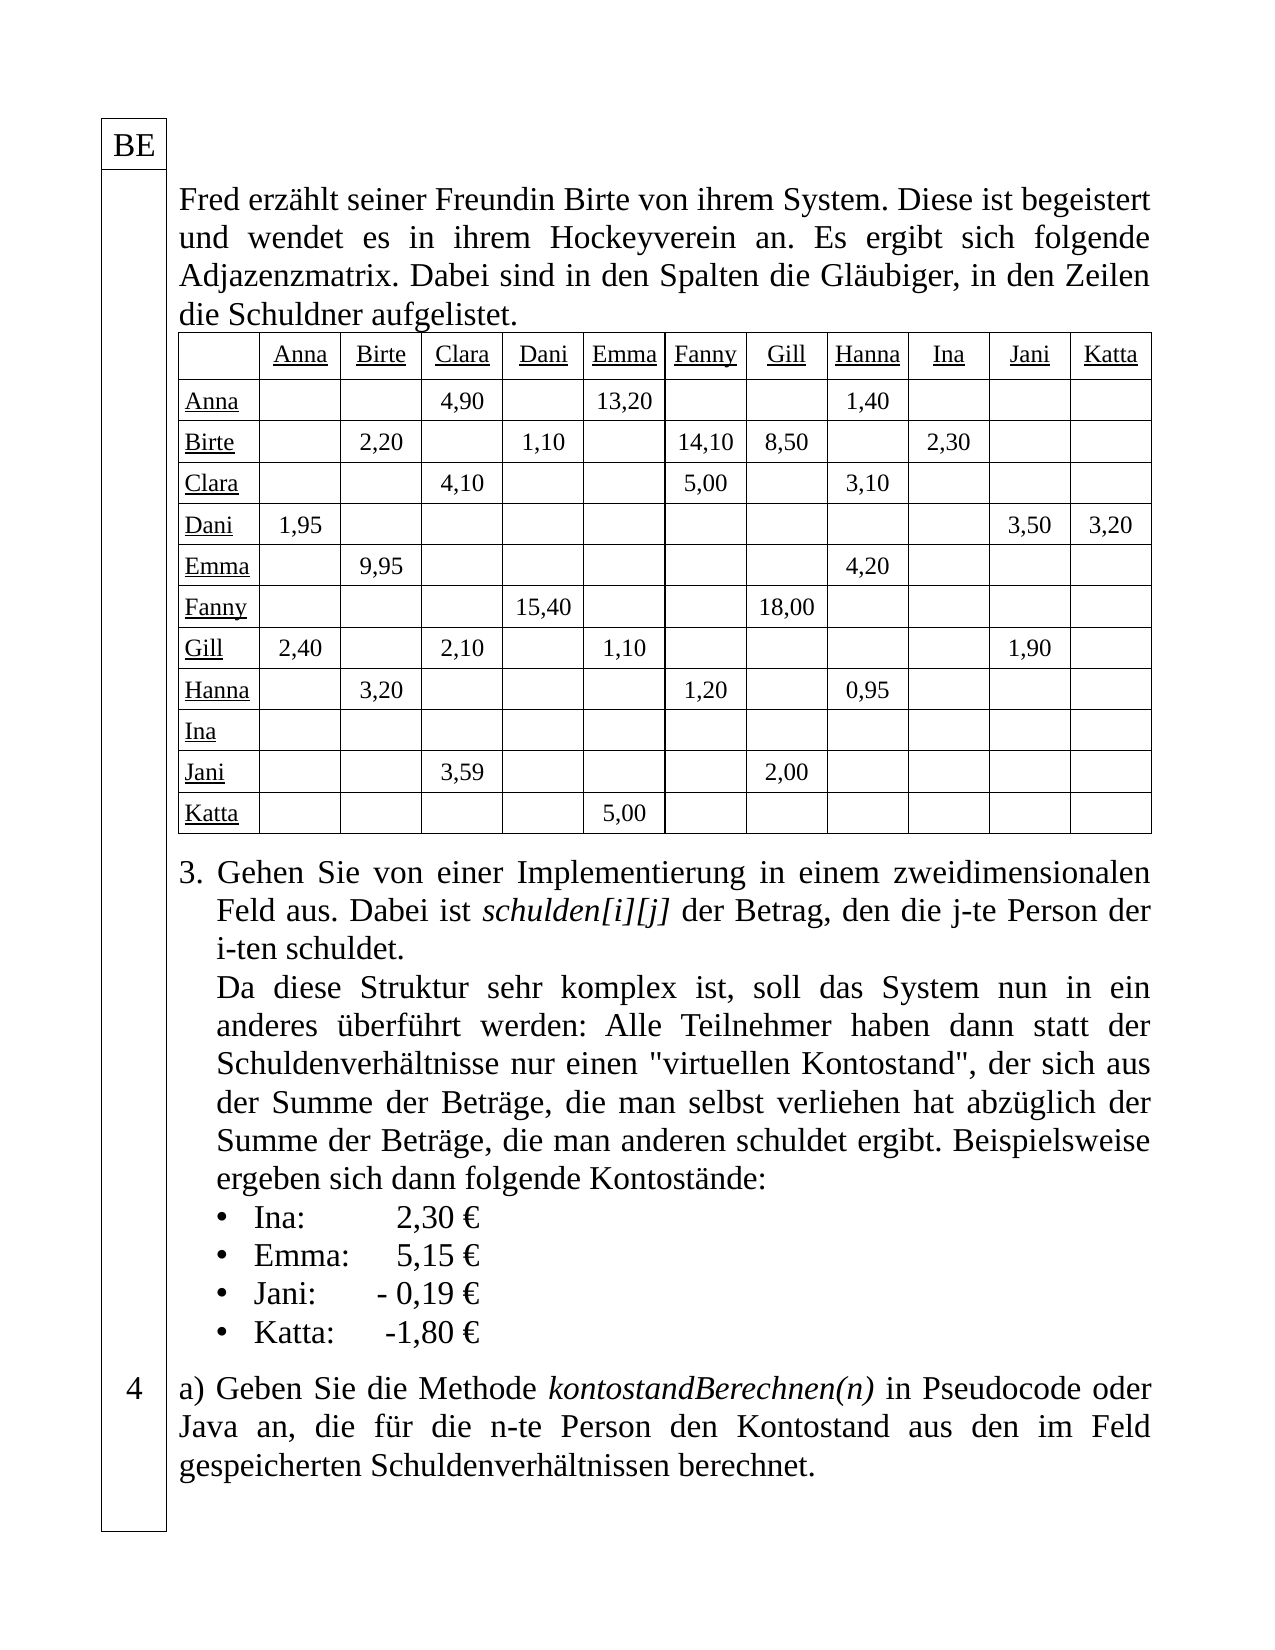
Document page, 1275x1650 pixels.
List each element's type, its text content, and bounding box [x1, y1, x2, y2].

table_cell [990, 463, 1070, 503]
table_cell 1,10 [503, 421, 583, 462]
table_cell 14,10 [666, 421, 746, 462]
table_cell [260, 463, 340, 503]
table_cell [909, 751, 989, 792]
table_cell [909, 545, 989, 585]
table_cell 3,20 [341, 669, 421, 709]
table_cell [990, 545, 1070, 585]
table_cell 2,00 [747, 751, 827, 792]
table_cell 2,30 [909, 421, 989, 462]
table_cell 1,90 [990, 628, 1070, 668]
table_cell [503, 504, 583, 544]
table_cell [260, 669, 340, 709]
table_cell [584, 545, 664, 585]
table_cell Fred erzählt seiner Freundin Birte von ihrem System. Diese ist begeistert und wendet es in ihrem Hockeyverein an. Es ergibt sich folgende Adjazenzmatrix. Dabei sind in den Spalten die Gläubiger, in den Zeilen die Schuldner aufgelistet. [167, 169, 1161, 843]
table_header BE [102, 119, 166, 169]
table_cell Clara [179, 463, 259, 503]
table_cell [1071, 710, 1151, 750]
table_cell [260, 545, 340, 585]
table_cell [1071, 669, 1151, 709]
table_cell [260, 421, 340, 462]
table_cell [909, 793, 989, 833]
table_cell 1,40 [828, 380, 908, 420]
table_cell Anna [179, 380, 259, 420]
table_cell [422, 504, 502, 544]
table_cell 2,40 [260, 628, 340, 668]
table_cell [828, 586, 908, 627]
table_cell [422, 710, 502, 750]
table_cell [828, 751, 908, 792]
table_cell Emma [179, 545, 259, 585]
table_cell [341, 586, 421, 627]
table_cell 8,50 [747, 421, 827, 462]
table_cell [1071, 380, 1151, 420]
table_cell [666, 504, 746, 544]
table_cell [102, 170, 166, 843]
table_cell Katta [179, 793, 259, 833]
table_cell [422, 793, 502, 833]
table_cell [990, 669, 1070, 709]
table_cell [260, 586, 340, 627]
table_cell [828, 504, 908, 544]
table_cell [1071, 751, 1151, 792]
table_cell [1071, 793, 1151, 833]
table_cell 5,00 [666, 463, 746, 503]
table_cell 4 [102, 1359, 166, 1531]
table_cell [828, 421, 908, 462]
table_cell Fanny [179, 586, 259, 627]
table_cell [666, 380, 746, 420]
table_header [179, 333, 259, 379]
table_cell [747, 463, 827, 503]
table_cell 3. Gehen Sie von einer Implementierung in einem zweidimensionalen Feld aus. Dabei ist schulden[i][j] der Betrag, den die j-te Person der i-ten schuldet. Da diese Struktur sehr komplex ist, soll das System nun in ein anderes überführt werden: Alle Teilnehmer haben dann statt der Schuldenverhältnisse nur einen "virtuellen Kontostand", der sich aus der Summe der Beträge, die man selbst verliehen hat abzüglich der Summe der Beträge, die man anderen schuldet ergibt. Beispielsweise ergeben sich dann folgende Kontostände: Ina: 2,30 € Emma: 5,15 € Jani: - 0,19 € Katta: -1,80 € [167, 843, 1161, 1359]
table_cell Dani [179, 504, 259, 544]
table_cell [260, 793, 340, 833]
table_cell [503, 793, 583, 833]
table_cell [1071, 545, 1151, 585]
table_cell [584, 751, 664, 792]
table_cell [909, 504, 989, 544]
table_cell [990, 421, 1070, 462]
table_cell [503, 545, 583, 585]
table_header [167, 118, 1161, 169]
table_cell Gill [179, 628, 259, 668]
table_cell 1,10 [584, 628, 664, 668]
table_cell [503, 380, 583, 420]
table_cell 2,10 [422, 628, 502, 668]
table_cell [584, 710, 664, 750]
table_cell [909, 669, 989, 709]
table_cell [503, 710, 583, 750]
table_header Fanny [666, 333, 746, 379]
table_cell [341, 710, 421, 750]
table_cell [1071, 463, 1151, 503]
table_cell 3,20 [1071, 504, 1151, 544]
table_cell [422, 545, 502, 585]
table_cell [747, 710, 827, 750]
table_cell [747, 793, 827, 833]
table_cell [990, 586, 1070, 627]
table_cell [1071, 628, 1151, 668]
table_cell [747, 380, 827, 420]
table_cell 18,00 [747, 586, 827, 627]
table_cell [584, 504, 664, 544]
table_cell [503, 463, 583, 503]
table_cell [666, 751, 746, 792]
table_cell [666, 586, 746, 627]
table_cell 4,10 [422, 463, 502, 503]
table_cell 15,40 [503, 586, 583, 627]
table_cell 3,50 [990, 504, 1070, 544]
table_cell [666, 793, 746, 833]
table_cell [747, 628, 827, 668]
table_cell Ina [179, 710, 259, 750]
table_cell [503, 669, 583, 709]
table_cell [828, 793, 908, 833]
table_cell [990, 793, 1070, 833]
table_cell [666, 545, 746, 585]
table_cell 3,10 [828, 463, 908, 503]
table_header Emma [584, 333, 664, 379]
table_cell [990, 710, 1070, 750]
table_cell [990, 751, 1070, 792]
table_cell 4,20 [828, 545, 908, 585]
table_header Gill [747, 333, 827, 379]
table_cell [102, 843, 166, 1359]
table_cell [584, 586, 664, 627]
table_cell [666, 710, 746, 750]
table_cell [909, 710, 989, 750]
table_cell [341, 751, 421, 792]
table_header Jani [990, 333, 1070, 379]
table_cell [422, 421, 502, 462]
table_cell [909, 463, 989, 503]
table_cell [828, 710, 908, 750]
table_cell [341, 793, 421, 833]
table_cell [990, 380, 1070, 420]
table_cell [341, 504, 421, 544]
table_header Dani [503, 333, 583, 379]
table_cell 4,90 [422, 380, 502, 420]
table_cell [1071, 586, 1151, 627]
table_cell [341, 380, 421, 420]
table_cell [503, 628, 583, 668]
table_cell [503, 751, 583, 792]
table_header Katta [1071, 333, 1151, 379]
table_cell [260, 710, 340, 750]
table_header Clara [422, 333, 502, 379]
table_cell [747, 669, 827, 709]
table_cell Jani [179, 751, 259, 792]
table_cell 1,20 [666, 669, 746, 709]
table_header Hanna [828, 333, 908, 379]
table_header Birte [341, 333, 421, 379]
table_cell [909, 380, 989, 420]
table_cell Hanna [179, 669, 259, 709]
table_cell [584, 669, 664, 709]
table_cell 9,95 [341, 545, 421, 585]
table_cell [422, 669, 502, 709]
table_cell [747, 504, 827, 544]
table_cell [341, 628, 421, 668]
table_cell [422, 586, 502, 627]
table_cell [584, 421, 664, 462]
table_cell [260, 380, 340, 420]
table_cell [584, 463, 664, 503]
table_cell [260, 751, 340, 792]
table_cell [666, 628, 746, 668]
table_cell a) Geben Sie die Methode kontostandBerechnen(n) in Pseudocode oder Java an, die für die n-te Person den Kontostand aus den im Feld gespeicherten Schuldenverhältnissen berechnet. [167, 1359, 1161, 1531]
table_cell 5,00 [584, 793, 664, 833]
table_cell 0,95 [828, 669, 908, 709]
table_cell 1,95 [260, 504, 340, 544]
table_header Anna [260, 333, 340, 379]
table_cell 13,20 [584, 380, 664, 420]
table_cell 2,20 [341, 421, 421, 462]
table_cell [341, 463, 421, 503]
table_cell [909, 628, 989, 668]
table_cell Birte [179, 421, 259, 462]
table_cell [747, 545, 827, 585]
table_cell [828, 628, 908, 668]
table_cell [1071, 421, 1151, 462]
table_cell 3,59 [422, 751, 502, 792]
table_cell [909, 586, 989, 627]
table_header Ina [909, 333, 989, 379]
